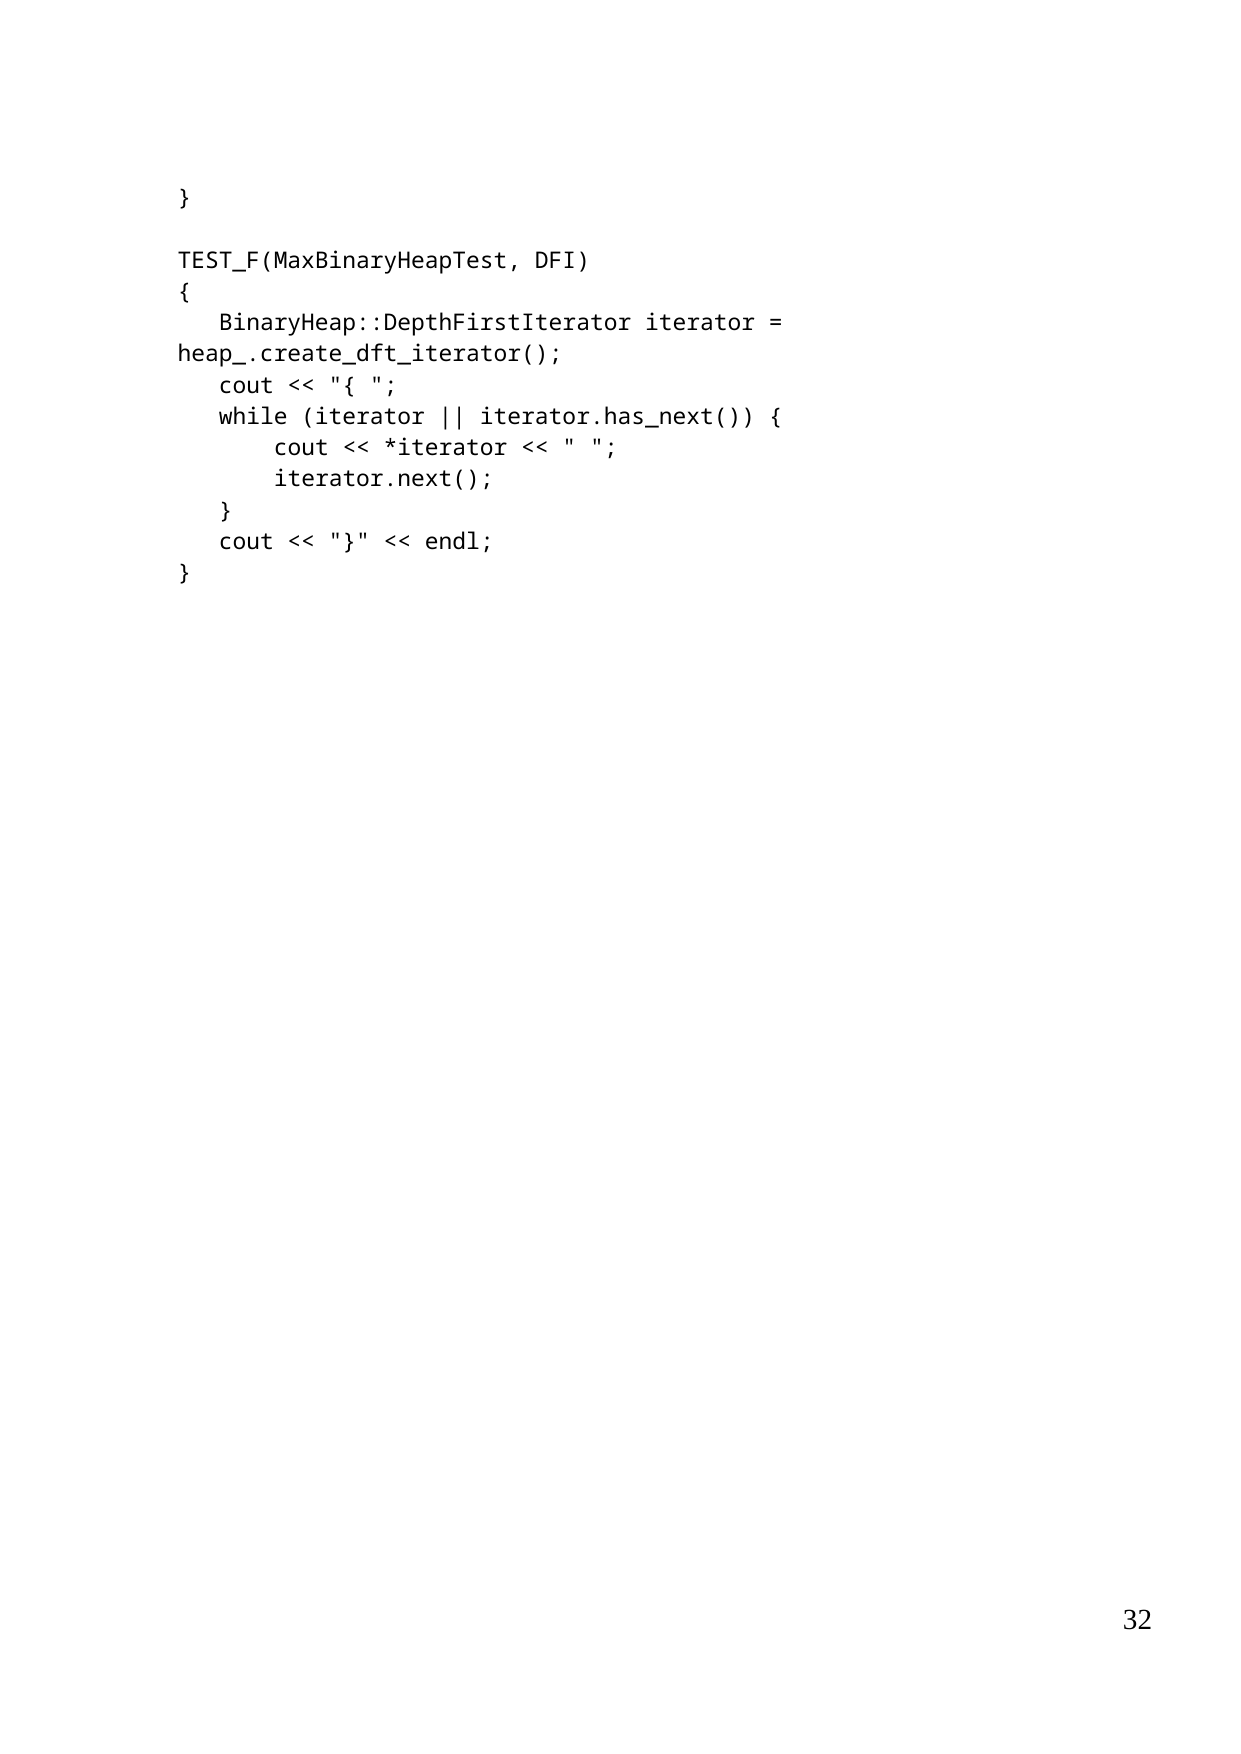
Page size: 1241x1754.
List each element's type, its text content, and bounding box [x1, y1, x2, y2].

text } TEST_F(MaxBinaryHeapTest, DFI) { BinaryHeap::DepthFirstIterator iterator = heap_.create_dft_iterator(); cout << "{ "; while (iterator || iterator.has_next()) { cout << *iterator << " "; iterator.next(); } cout << "}" << endl; } [177, 181, 1152, 619]
